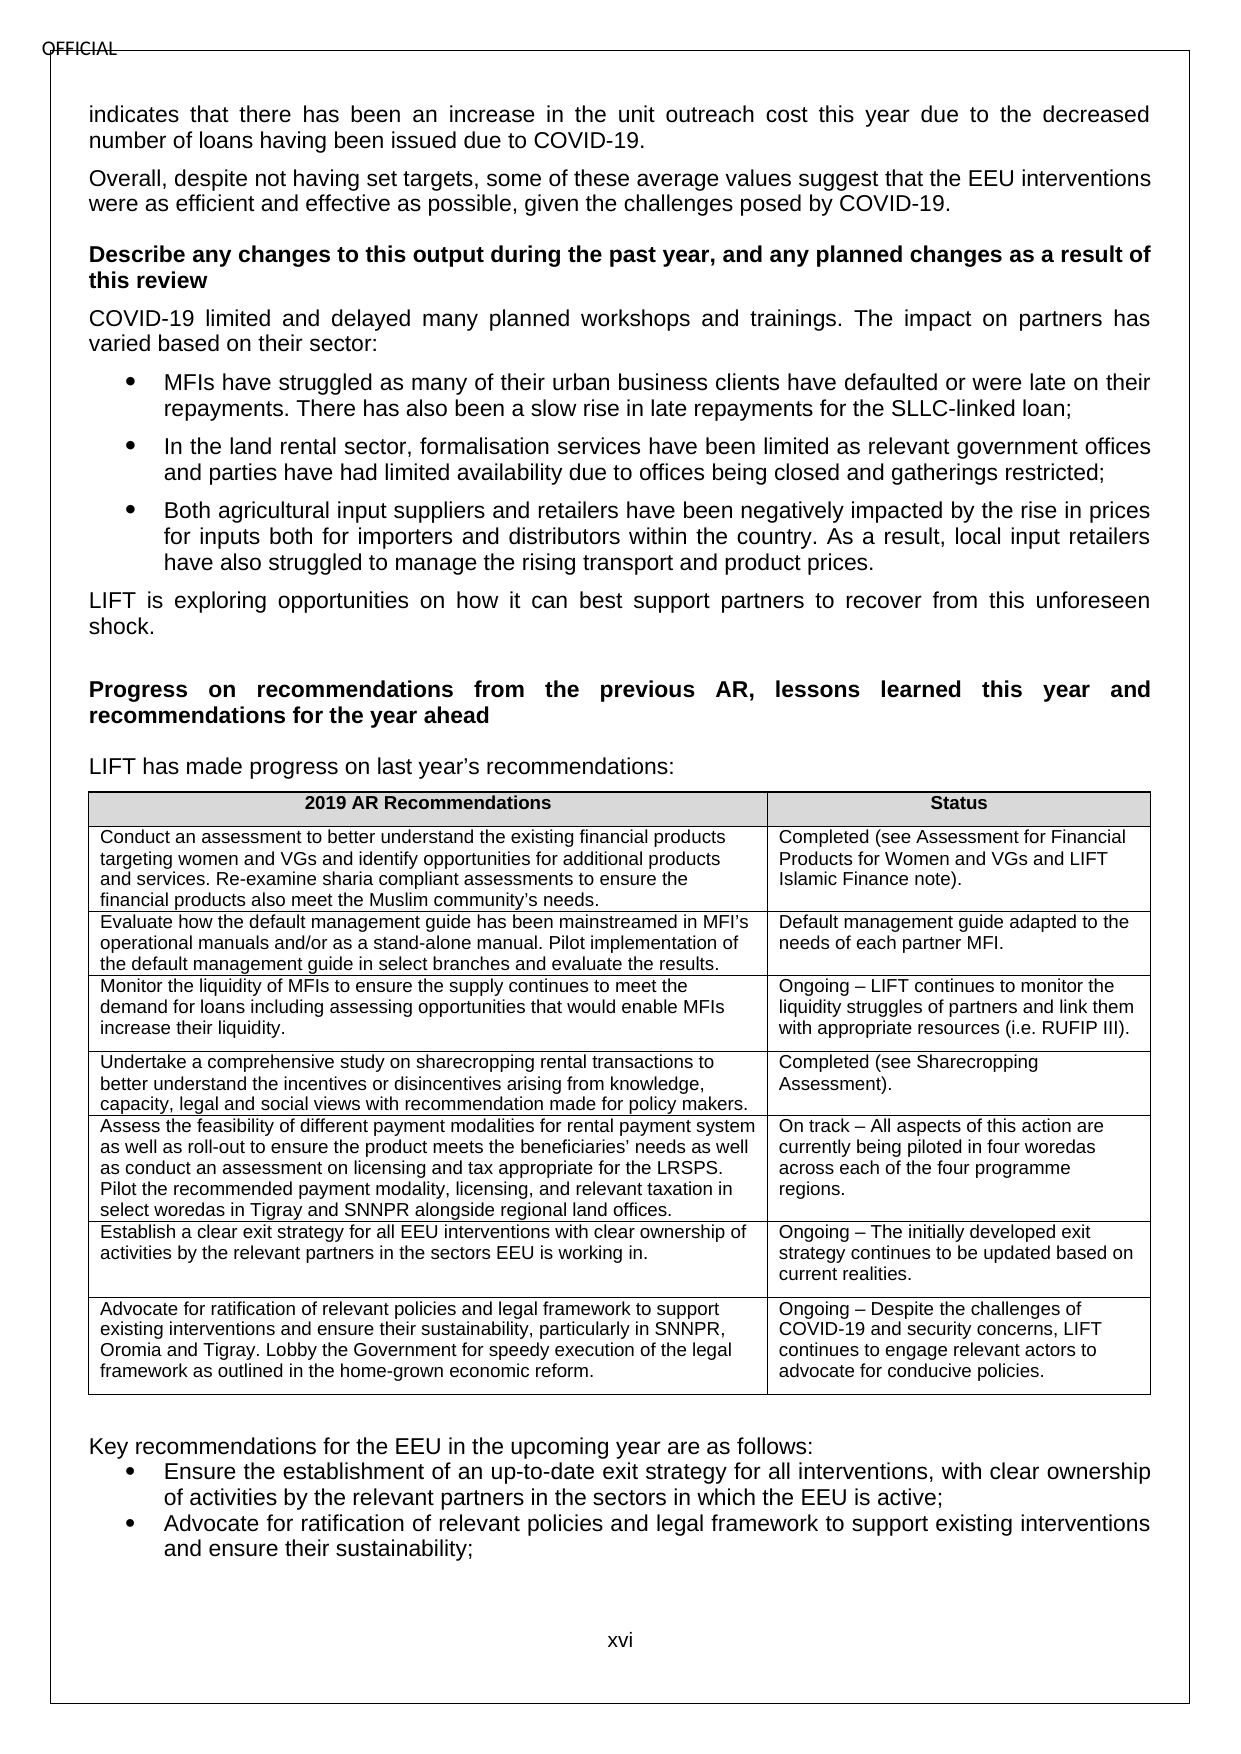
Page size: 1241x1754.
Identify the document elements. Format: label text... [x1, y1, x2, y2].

table_cell Ongoing – LIFT continues to monitor the liquidity struggles of partners and link them with appropriate resources (i.e. RUFIP III). [768, 976, 1150, 1051]
text COVID-19 limited and delayed many planned workshops and trainings. The impact on partners has varied based on their sector: [89, 306, 1152, 357]
text Describe any changes to this output during the past year, and any planned changes as a result of this review [89, 242, 1152, 293]
list MFIs have struggled as many of their urban business clients have defaulted or were late on their repayments. There has also been a slow rise in late repayments for the SLLC-linked loan; [126, 369, 1152, 421]
table_cell Evaluate how the default management guide has been mainstreamed in MFI’s operational manuals and/or as a stand-alone manual. Pilot implementation of the default management guide in select branches and evaluate the results. [89, 912, 767, 974]
list In the land rental sector, formalisation services have been limited as relevant government offices and parties have had limited availability due to offices being closed and gatherings restricted; [126, 433, 1152, 485]
table_cell Ongoing – Despite the challenges of COVID-19 and security concerns, LIFT continues to engage relevant actors to advocate for conducive policies. [768, 1298, 1150, 1394]
table_cell Completed (see Assessment for Financial Products for Women and VGs and LIFT Islamic Finance note). [768, 827, 1150, 911]
list Advocate for ratification of relevant policies and legal framework to support existing interventions and ensure their sustainability; [126, 1510, 1152, 1561]
table_cell Default management guide adapted to the needs of each partner MFI. [768, 912, 1150, 974]
table_cell Conduct an assessment to better understand the existing financial products targeting women and VGs and identify opportunities for additional products and services. Re-examine sharia compliant assessments to ensure the financial products also meet the Muslim community’s needs. [89, 827, 767, 911]
table_cell Completed (see Sharecropping Assessment). [768, 1052, 1150, 1115]
table_header 2019 AR Recommendations [89, 793, 767, 826]
table_cell Advocate for ratification of relevant policies and legal framework to support existing interventions and ensure their sustainability, particularly in SNNPR, Oromia and Tigray. Lobby the Government for speedy execution of the legal framework as outlined in the home-grown economic reform. [89, 1298, 767, 1394]
text Overall, despite not having set targets, some of these average values suggest that the EEU interventions were as efficient and effective as possible, given the challenges posed by COVID-19. [89, 166, 1152, 217]
text Progress on recommendations from the previous AR, lessons learned this year and recommendations for the year ahead [89, 677, 1152, 728]
table_cell Ongoing – The initially developed exit strategy continues to be updated based on current realities. [768, 1222, 1150, 1297]
table_cell On track – All aspects of this action are currently being piloted in four woredas across each of the four programme regions. [768, 1116, 1150, 1221]
table_cell Assess the feasibility of different payment modalities for rental payment system as well as roll-out to ensure the product meets the beneficiaries’ needs as well as conduct an assessment on licensing and tax appropriate for the LRSPS. Pilot the recommended payment modality, licensing, and relevant taxation in select woredas in Tigray and SNNPR alongside regional land offices. [89, 1116, 767, 1221]
table_cell Undertake a comprehensive study on sharecropping rental transactions to better understand the incentives or disincentives arising from knowledge, capacity, legal and social views with recommendation made for policy makers. [89, 1052, 767, 1115]
text indicates that there has been an increase in the unit outreach cost this year due to the decreased number of loans having been issued due to COVID-19. [89, 102, 1152, 153]
list Ensure the establishment of an up-to-date exit strategy for all interventions, with clear ownership of activities by the relevant partners in the sectors in which the EEU is active; [126, 1459, 1152, 1510]
table_cell Monitor the liquidity of MFIs to ensure the supply continues to meet the demand for loans including assessing opportunities that would enable MFIs increase their liquidity. [89, 976, 767, 1051]
list Both agricultural input suppliers and retailers have been negatively impacted by the rise in prices for inputs both for importers and distributors within the country. As a result, local input retailers have also struggled to manage the rising transport and product prices. [126, 498, 1152, 575]
table_cell Establish a clear exit strategy for all EEU interventions with clear ownership of activities by the relevant partners in the sectors EEU is working in. [89, 1222, 767, 1297]
text LIFT is exploring opportunities on how it can best support partners to recover from this unforeseen shock. [89, 588, 1152, 639]
table_header Status [768, 793, 1150, 826]
text Key recommendations for the EEU in the upcoming year are as follows: [89, 1433, 1152, 1459]
text LIFT has made progress on last year’s recommendations: [89, 753, 1152, 779]
